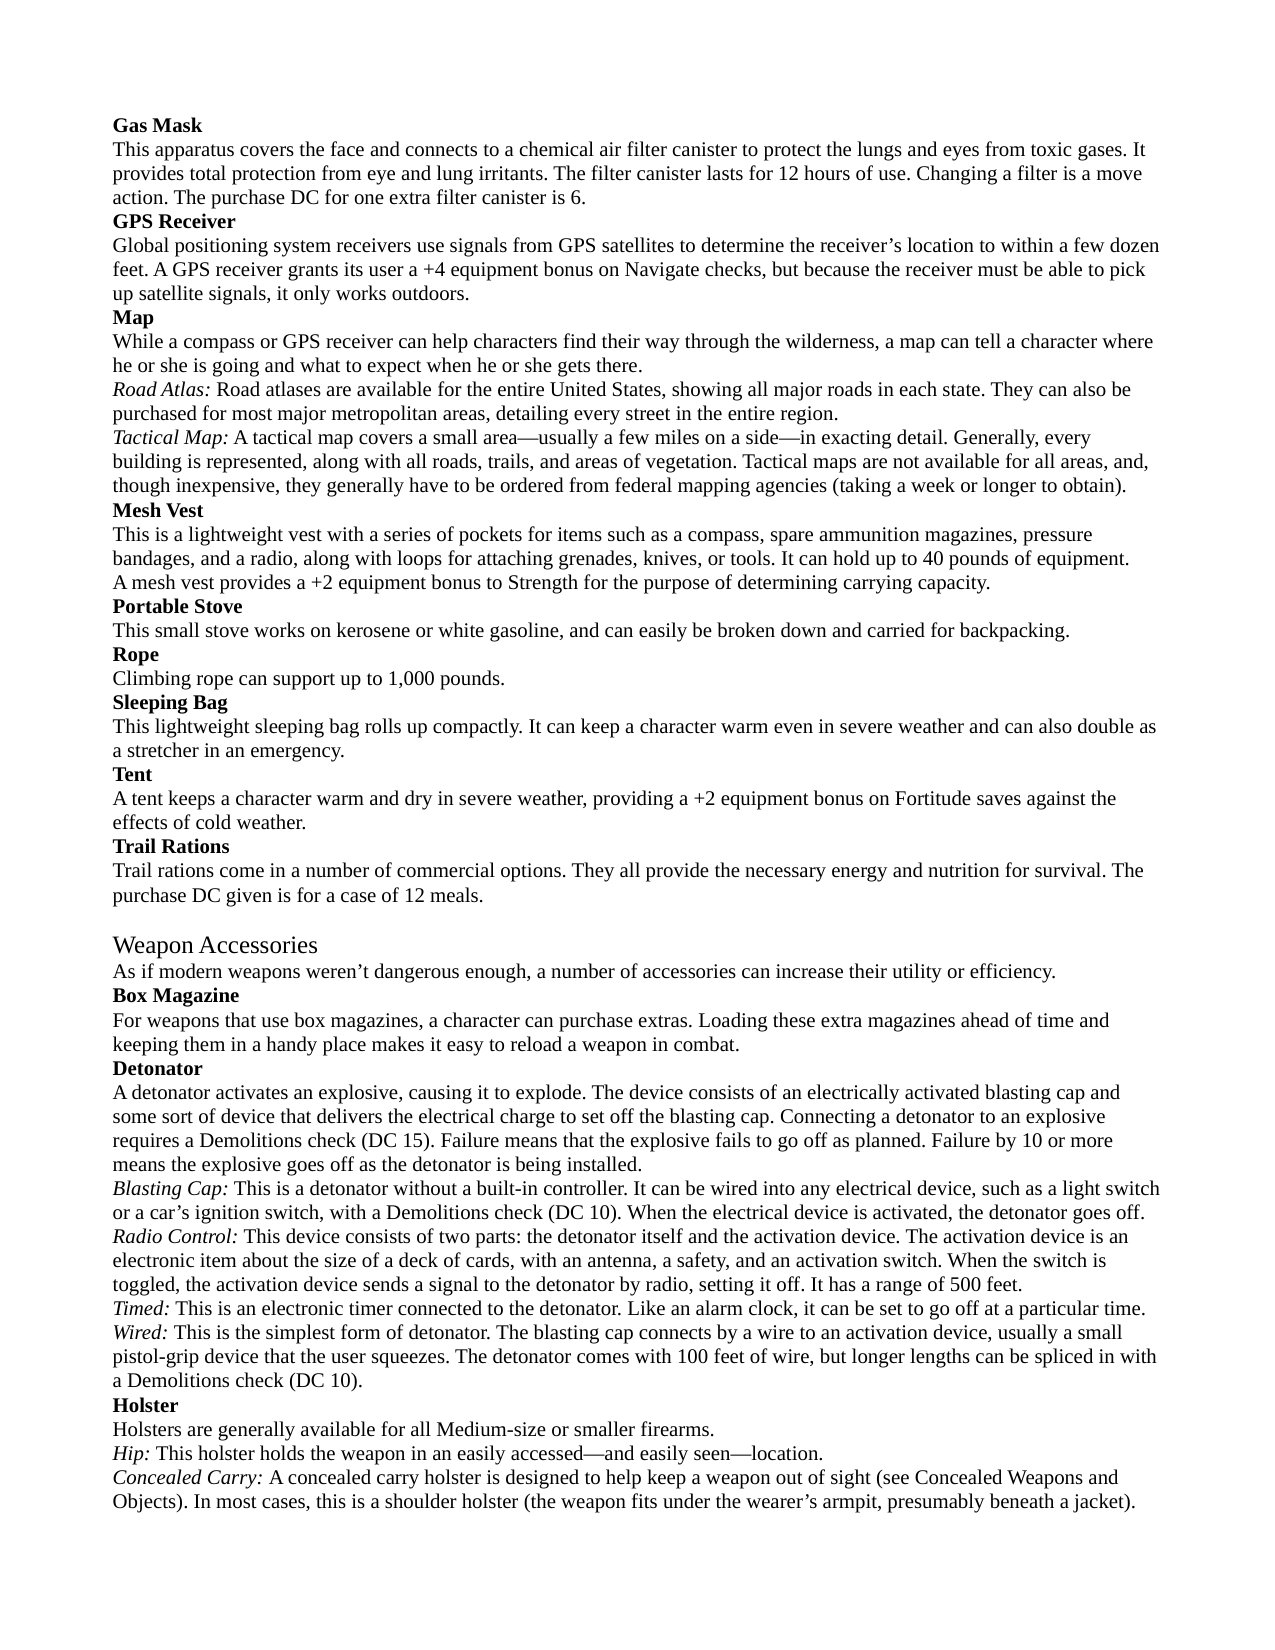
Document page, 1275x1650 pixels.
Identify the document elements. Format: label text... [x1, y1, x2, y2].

text As if modern weapons weren’t dangerous enough, a number of accessories can increase their utility or efficiency. [112, 959, 1162, 983]
text Blasting Cap: This is a detonator without a built-in controller. It can be wired into any electrical device, such as a light switch or a car’s ignition switch, with a Demolitions check (DC 10). When the electrical device is activated, the detonator goes off. [112, 1176, 1162, 1224]
text A mesh vest provides a +2 equipment bonus to Strength for the purpose of determining carrying capacity. [112, 570, 1162, 594]
subtitle Rope [112, 642, 1162, 666]
text Climbing rope can support up to 1,000 pounds. [112, 666, 1162, 690]
text Wired: This is the simplest form of detonator. The blasting cap connects by a wire to an activation device, usually a small pistol-grip device that the user squeezes. The detonator comes with 100 feet of wire, but longer lengths can be spliced in with a Demolitions check (DC 10). [112, 1320, 1162, 1392]
subtitle Gas Mask [112, 112, 1162, 137]
subtitle Detonator [112, 1056, 1162, 1080]
subtitle Tent [112, 762, 1162, 786]
subtitle Map [112, 305, 1162, 329]
subtitle Portable Stove [112, 594, 1162, 618]
text A detonator activates an explosive, causing it to explode. The device consists of an electrically activated blasting cap and some sort of device that delivers the electrical charge to set off the blasting cap. Connecting a detonator to an explosive requires a Demolitions check (DC 15). Failure means that the explosive fails to go off as planned. Failure by 10 or more means the explosive goes off as the detonator is being installed. [112, 1080, 1162, 1176]
text This lightweight sleeping bag rolls up compactly. It can keep a character warm even in severe weather and can also double as a stretcher in an emergency. [112, 714, 1162, 762]
text Radio Control: This device consists of two parts: the detonator itself and the activation device. The activation device is an electronic item about the size of a deck of cards, with an antenna, a safety, and an activation switch. When the switch is toggled, the activation device sends a signal to the detonator by radio, setting it off. It has a range of 500 feet. [112, 1224, 1162, 1296]
text Global positioning system receivers use signals from GPS satellites to determine the receiver’s location to within a few dozen feet. A GPS receiver grants its user a +4 equipment bonus on Navigate checks, but because the receiver must be able to pick up satellite signals, it only works outdoors. [112, 233, 1162, 305]
text Tactical Map: A tactical map covers a small area—usually a few miles on a side—in exacting detail. Generally, every building is represented, along with all roads, trails, and areas of vegetation. Tactical maps are not available for all areas, and, though inexpensive, they generally have to be ordered from federal mapping agencies (taking a week or longer to obtain). [112, 425, 1162, 497]
text Hip: This holster holds the weapon in an easily accessed—and easily seen—location. [112, 1441, 1162, 1465]
text Trail rations come in a number of commercial options. They all provide the necessary energy and nutrition for survival. The purchase DC given is for a case of 12 meals. [112, 858, 1162, 907]
text This apparatus covers the face and connects to a chemical air filter canister to protect the lungs and eyes from toxic gases. It provides total protection from eye and lung irritants. The filter canister lasts for 12 hours of use. Changing a filter is a move action. The purchase DC for one extra filter canister is 6. [112, 137, 1162, 209]
subtitle Trail Rations [112, 834, 1162, 858]
text This is a lightweight vest with a series of pockets for items such as a compass, spare ammunition magazines, pressure bandages, and a radio, along with loops for attaching grenades, knives, or tools. It can hold up to 40 pounds of equipment. [112, 522, 1162, 570]
subtitle Weapon Accessories [112, 931, 1162, 959]
text Road Atlas: Road atlases are available for the entire United States, showing all major roads in each state. They can also be purchased for most major metropolitan areas, detailing every street in the entire region. [112, 377, 1162, 425]
subtitle GPS Receiver [112, 209, 1162, 233]
subtitle Holster [112, 1392, 1162, 1417]
text Timed: This is an electronic timer connected to the detonator. Like an alarm clock, it can be set to go off at a particular time. [112, 1296, 1162, 1320]
text For weapons that use box magazines, a character can purchase extras. Loading these extra magazines ahead of time and keeping them in a handy place makes it easy to reload a weapon in combat. [112, 1007, 1162, 1056]
subtitle Mesh Vest [112, 497, 1162, 522]
text While a compass or GPS receiver can help characters find their way through the wilderness, a map can tell a character where he or she is going and what to expect when he or she gets there. [112, 329, 1162, 377]
text A tent keeps a character warm and dry in severe weather, providing a +2 equipment bonus on Fortitude saves against the effects of cold weather. [112, 786, 1162, 834]
subtitle Box Magazine [112, 983, 1162, 1007]
text Concealed Carry: A concealed carry holster is designed to help keep a weapon out of sight (see Concealed Weapons and Objects). In most cases, this is a shoulder holster (the weapon fits under the wearer’s armpit, presumably beneath a jacket). [112, 1465, 1162, 1513]
text Holsters are generally available for all Medium-size or smaller firearms. [112, 1417, 1162, 1441]
text This small stove works on kerosene or white gasoline, and can easily be broken down and carried for backpacking. [112, 618, 1162, 642]
subtitle Sleeping Bag [112, 690, 1162, 714]
